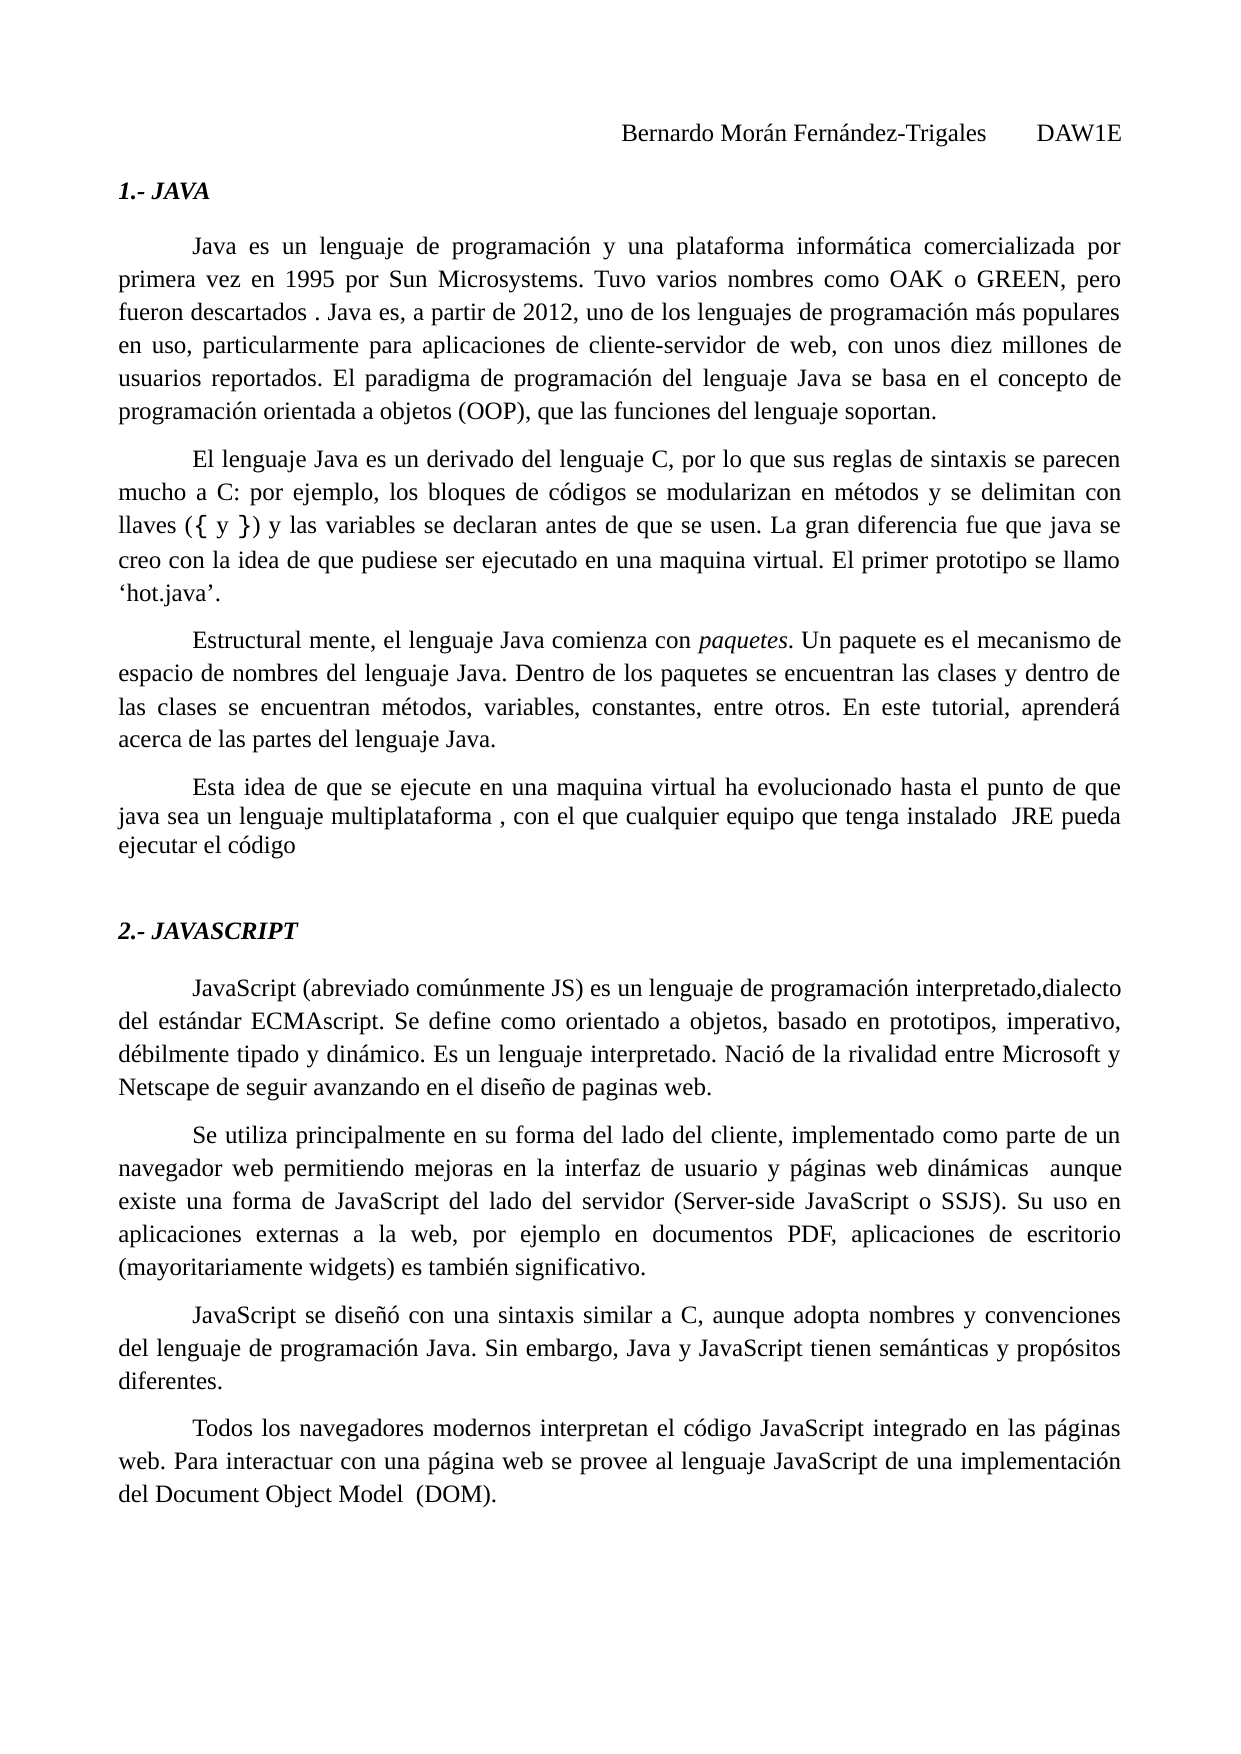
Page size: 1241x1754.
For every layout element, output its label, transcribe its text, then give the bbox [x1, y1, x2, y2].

text El lenguaje Java es un derivado del lenguaje C, por lo que sus reglas de sintaxis se parecen mucho a C: por ejemplo, los bloques de códigos se modularizan en métodos y se delimitan con llaves ({ y }) y las variables se declaran antes de que se usen. La gran diferencia fue que java se creo con la idea de que pudiese ser ejecutado en una maquina virtual. El primer prototipo se llamo ‘hot.java’. [118, 444, 1122, 607]
text 2.- JAVASCRIPT [118, 916, 1122, 945]
text 1.- JAVA [118, 176, 1122, 205]
text Esta idea de que se ejecute en una maquina virtual ha evolucionado hasta el punto de que java sea un lenguaje multiplataforma , con el que cualquier equipo que tenga instalado JRE pueda ejecutar el código [118, 772, 1122, 858]
text JavaScript se diseñó con una sintaxis similar a C, aunque adopta nombres y convenciones del lenguaje de programación Java. Sin embargo, Java y JavaScript tienen semánticas y propósitos diferentes. [118, 1300, 1122, 1394]
text Se utiliza principalmente en su forma del lado del cliente, implementado como parte de un navegador web permitiendo mejoras en la interfaz de usuario y páginas web dinámicas ​ aunque existe una forma de JavaScript del lado del servidor (Server-side JavaScript o SSJS). Su uso en aplicaciones externas a la web, por ejemplo en documentos PDF, aplicaciones de escritorio (mayoritariamente widgets) es también significativo. [118, 1120, 1122, 1281]
text Todos los navegadores modernos interpretan el código JavaScript integrado en las páginas web. Para interactuar con una página web se provee al lenguaje JavaScript de una implementación del Document Object Model (DOM). [118, 1413, 1122, 1508]
text Java es un lenguaje de programación y una plataforma informática comercializada por primera vez en 1995 por Sun Microsystems. Tuvo varios nombres como OAK o GREEN, pero fueron descartados . Java es, a partir de 2012, uno de los lenguajes de programación más populares en uso, particularmente para aplicaciones de cliente-servidor de web, con unos diez millones de usuarios reportados. El paradigma de programación del lenguaje Java se basa en el concepto de programación orientada a objetos (OOP), que las funciones del lenguaje soportan. [118, 231, 1122, 425]
text Estructural mente, el lenguaje Java comienza con paquetes. Un paquete es el mecanismo de espacio de nombres del lenguaje Java. Dentro de los paquetes se encuentran las clases y dentro de las clases se encuentran métodos, variables, constantes, entre otros. En este tutorial, aprenderá acerca de las partes del lenguaje Java. [118, 626, 1122, 753]
text JavaScript (abreviado comúnmente JS) es un lenguaje de programación interpretado,dialecto del estándar ECMAscript. Se define como orientado a objetos, basado en prototipos, imperativo, débilmente tipado y dinámico. Es un lenguaje interpretado. Nació de la rivalidad entre Microsoft y Netscape de seguir avanzando en el diseño de paginas web. [118, 973, 1122, 1101]
